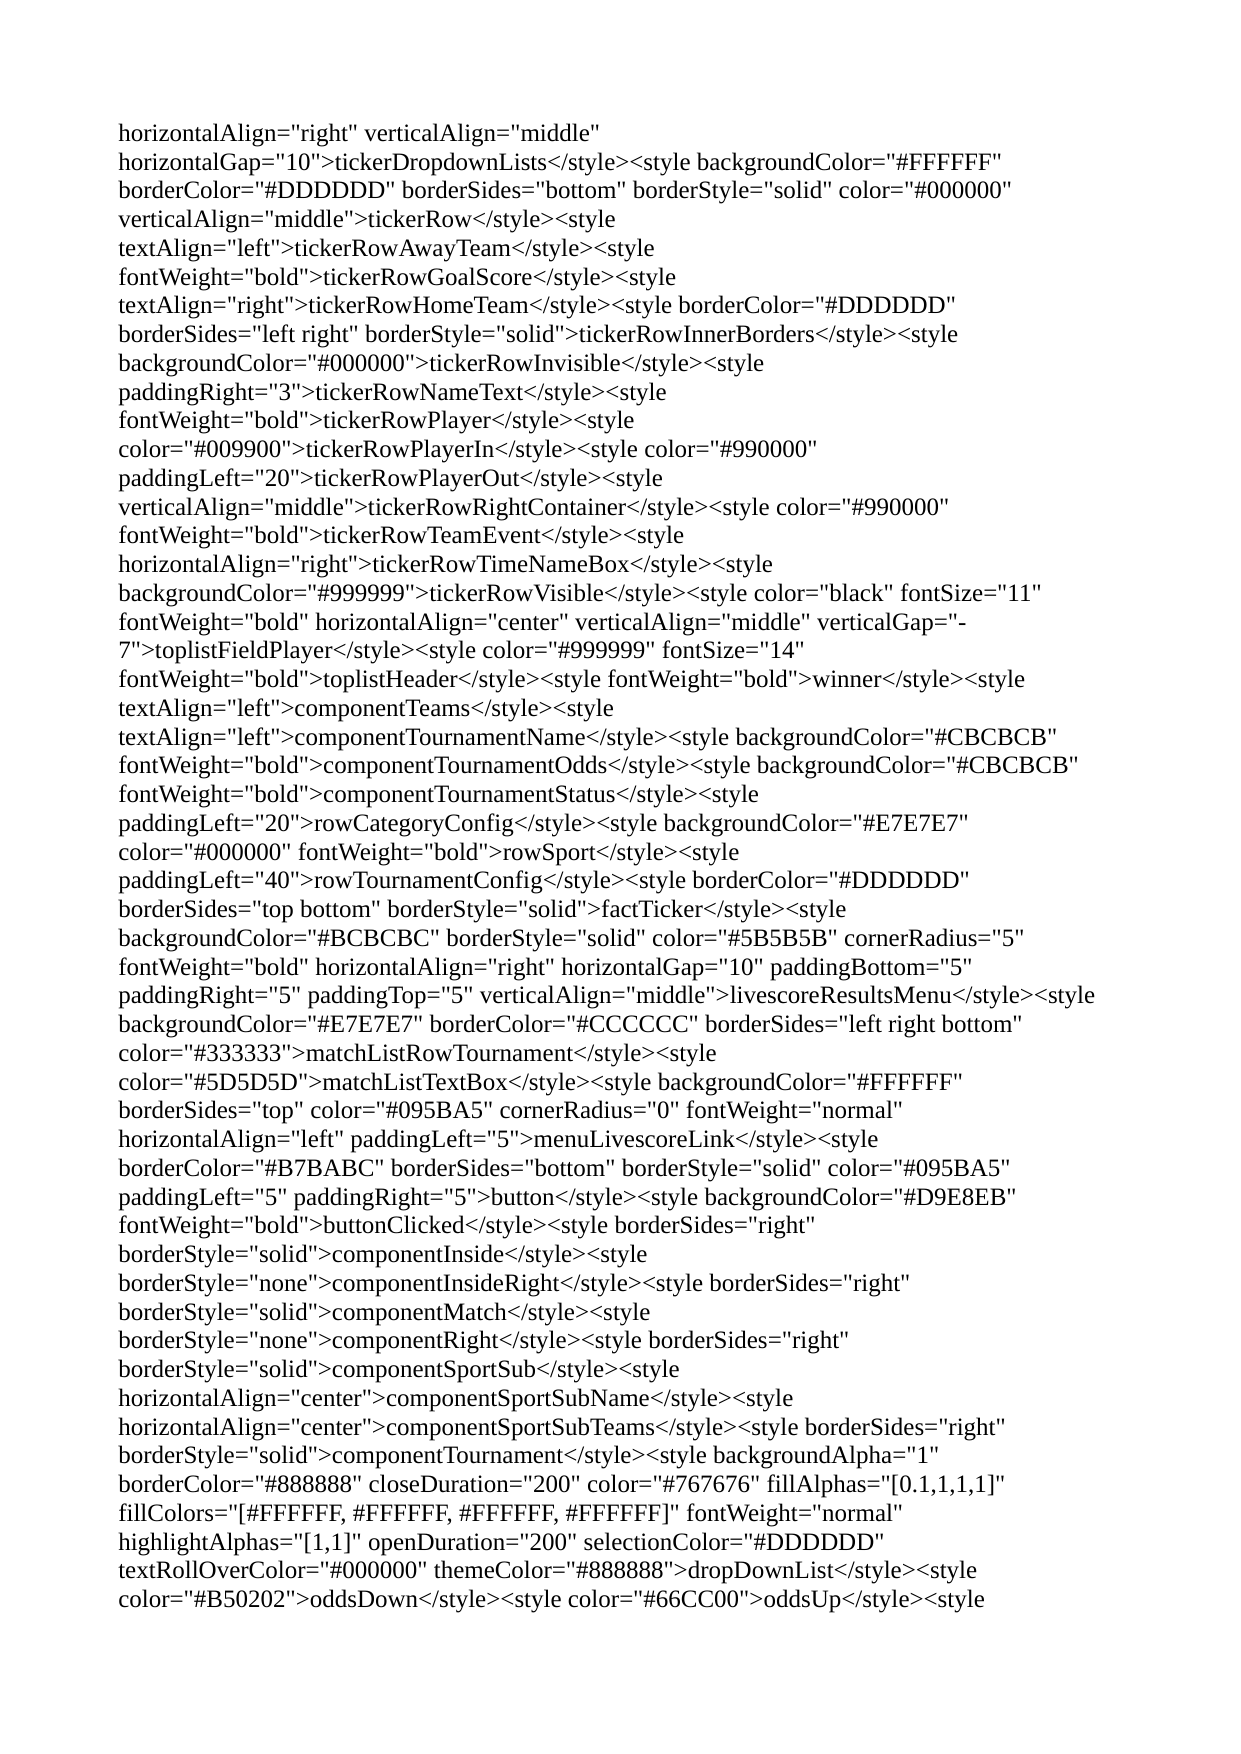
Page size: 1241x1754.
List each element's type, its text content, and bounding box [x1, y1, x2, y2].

text horizontalAlign="right" verticalAlign="middle" horizontalGap="10">tickerDropdownLists</style><style backgroundColor="#FFFFFF" borderColor="#DDDDDD" borderSides="bottom" borderStyle="solid" color="#000000" verticalAlign="middle">tickerRow</style><style textAlign="left">tickerRowAwayTeam</style><style fontWeight="bold">tickerRowGoalScore</style><style textAlign="right">tickerRowHomeTeam</style><style borderColor="#DDDDDD" borderSides="left right" borderStyle="solid">tickerRowInnerBorders</style><style backgroundColor="#000000">tickerRowInvisible</style><style paddingRight="3">tickerRowNameText</style><style fontWeight="bold">tickerRowPlayer</style><style color="#009900">tickerRowPlayerIn</style><style color="#990000" paddingLeft="20">tickerRowPlayerOut</style><style verticalAlign="middle">tickerRowRightContainer</style><style color="#990000" fontWeight="bold">tickerRowTeamEvent</style><style horizontalAlign="right">tickerRowTimeNameBox</style><style backgroundColor="#999999">tickerRowVisible</style><style color="black" fontSize="11" fontWeight="bold" horizontalAlign="center" verticalAlign="middle" verticalGap="-7">toplistFieldPlayer</style><style color="#999999" fontSize="14" fontWeight="bold">toplistHeader</style><style fontWeight="bold">winner</style><style textAlign="left">componentTeams</style><style textAlign="left">componentTournamentName</style><style backgroundColor="#CBCBCB" fontWeight="bold">componentTournamentOdds</style><style backgroundColor="#CBCBCB" fontWeight="bold">componentTournamentStatus</style><style paddingLeft="20">rowCategoryConfig</style><style backgroundColor="#E7E7E7" color="#000000" fontWeight="bold">rowSport</style><style paddingLeft="40">rowTournamentConfig</style><style borderColor="#DDDDDD" borderSides="top bottom" borderStyle="solid">factTicker</style><style backgroundColor="#BCBCBC" borderStyle="solid" color="#5B5B5B" cornerRadius="5" fontWeight="bold" horizontalAlign="right" horizontalGap="10" paddingBottom="5" paddingRight="5" paddingTop="5" verticalAlign="middle">livescoreResultsMenu</style><style backgroundColor="#E7E7E7" borderColor="#CCCCCC" borderSides="left right bottom" color="#333333">matchListRowTournament</style><style color="#5D5D5D">matchListTextBox</style><style backgroundColor="#FFFFFF" borderSides="top" color="#095BA5" cornerRadius="0" fontWeight="normal" horizontalAlign="left" paddingLeft="5">menuLivescoreLink</style><style borderColor="#B7BABC" borderSides="bottom" borderStyle="solid" color="#095BA5" paddingLeft="5" paddingRight="5">button</style><style backgroundColor="#D9E8EB" fontWeight="bold">buttonClicked</style><style borderSides="right" borderStyle="solid">componentInside</style><style borderStyle="none">componentInsideRight</style><style borderSides="right" borderStyle="solid">componentMatch</style><style borderStyle="none">componentRight</style><style borderSides="right" borderStyle="solid">componentSportSub</style><style horizontalAlign="center">componentSportSubName</style><style horizontalAlign="center">componentSportSubTeams</style><style borderSides="right" borderStyle="solid">componentTournament</style><style backgroundAlpha="1" borderColor="#888888" closeDuration="200" color="#767676" fillAlphas="[0.1,1,1,1]" fillColors="[#FFFFFF, #FFFFFF, #FFFFFF, #FFFFFF]" fontWeight="normal" highlightAlphas="[1,1]" openDuration="200" selectionColor="#DDDDDD" textRollOverColor="#000000" themeColor="#888888">dropDownList</style><style color="#B50202">oddsDown</style><style color="#66CC00">oddsUp</style><style [118, 118, 1122, 1613]
